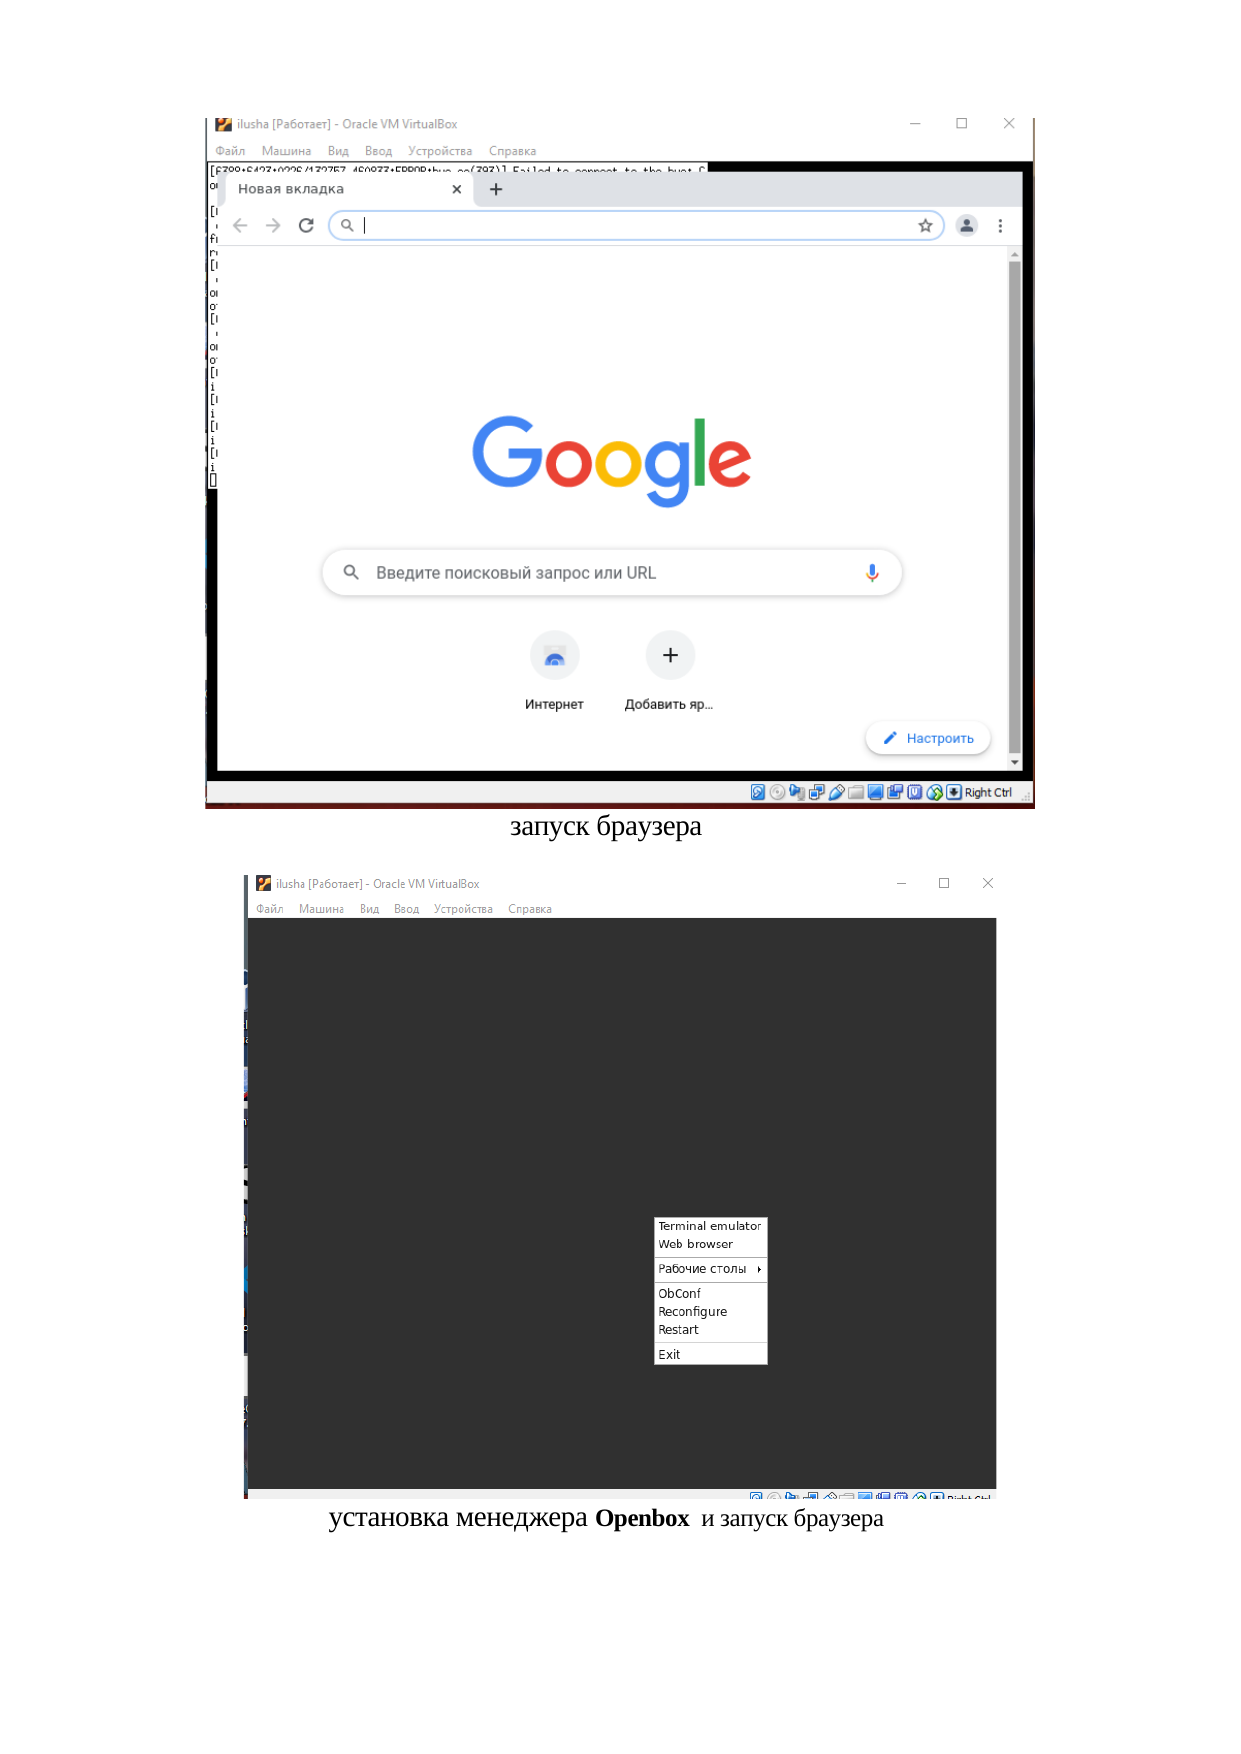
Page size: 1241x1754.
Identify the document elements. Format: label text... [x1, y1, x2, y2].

text установка менеджера Openbox и запуск браузера [156, 875, 1057, 1532]
text запуск браузера [156, 118, 1057, 842]
picture [205, 118, 1035, 809]
picture [243, 875, 997, 1499]
